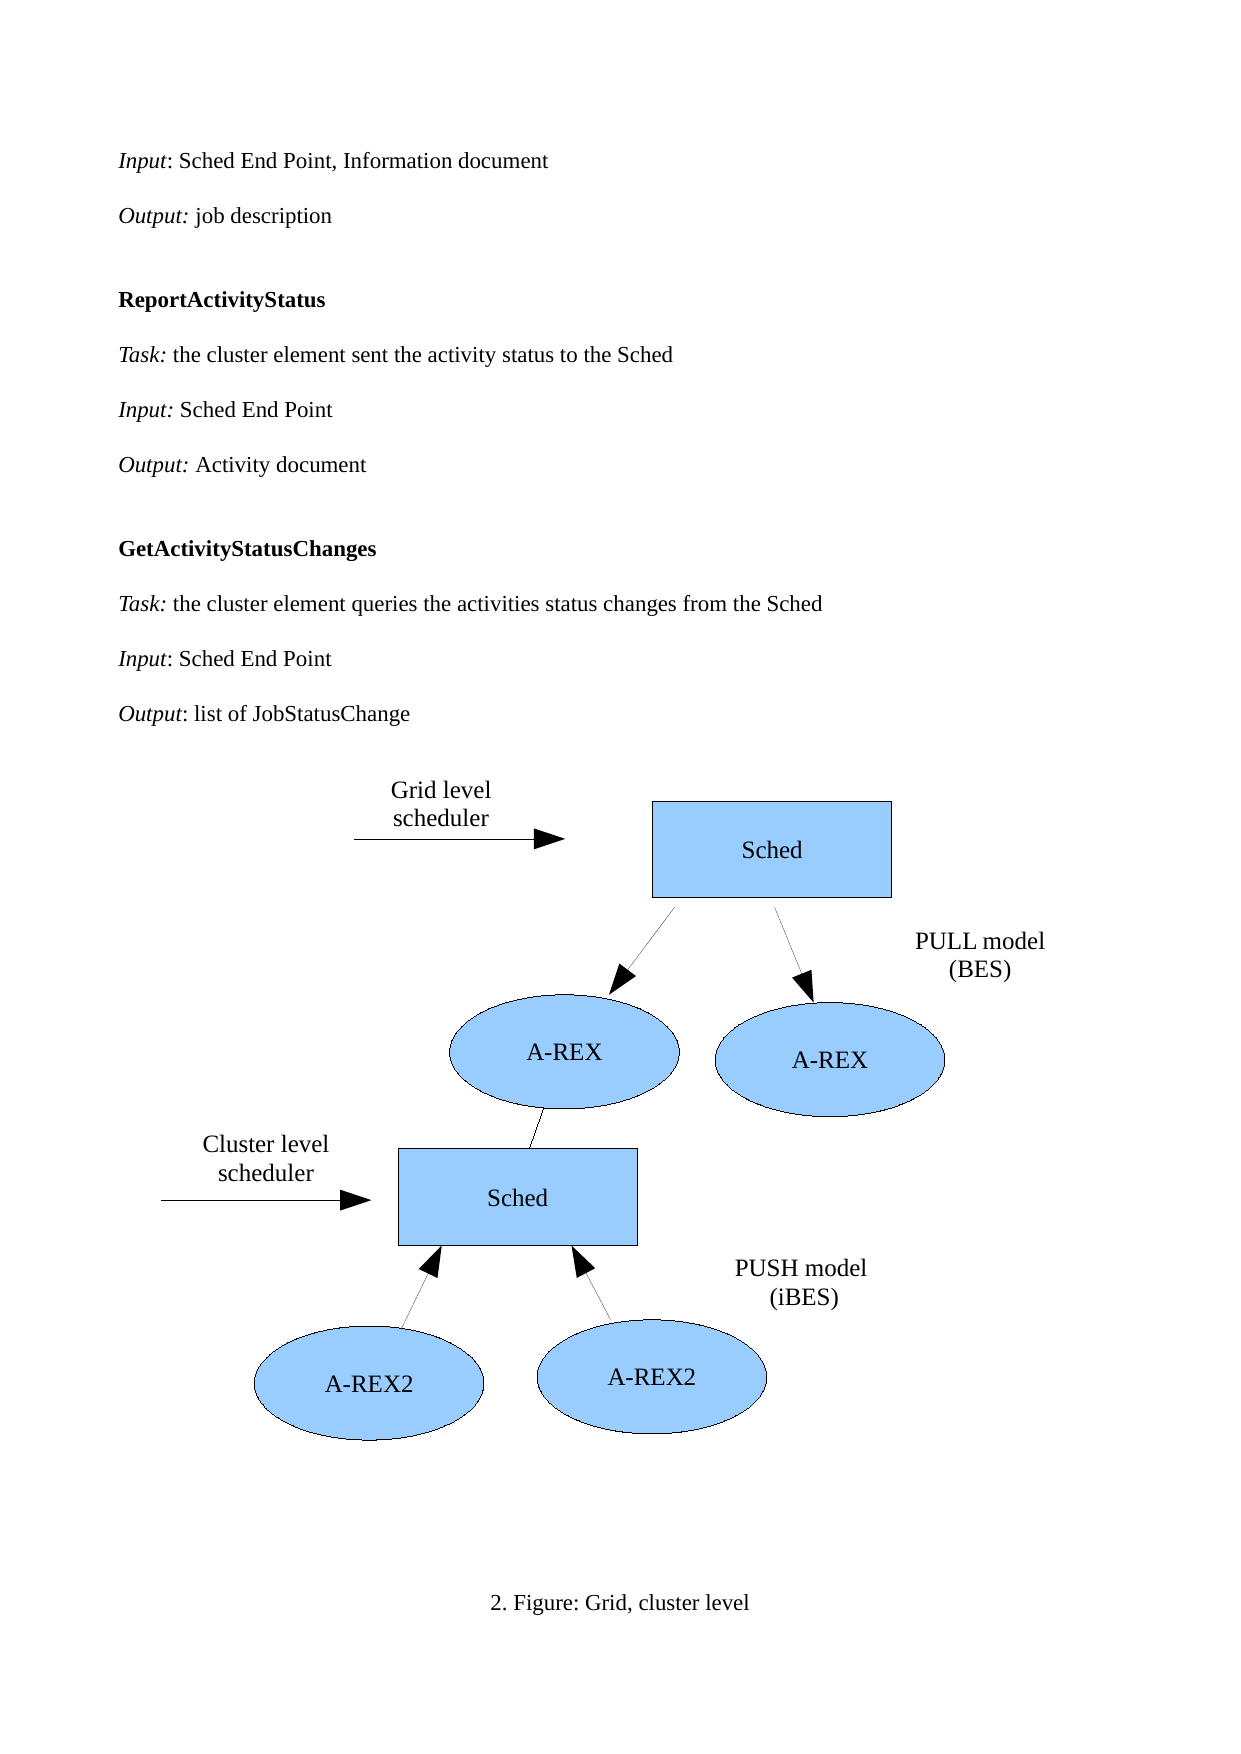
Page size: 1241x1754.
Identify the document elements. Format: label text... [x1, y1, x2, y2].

text Input: Sched End Point [118, 396, 1122, 422]
text Task: the cluster element queries the activities status changes from the Sched [118, 590, 1122, 616]
text Input: Sched End Point, Information document [118, 147, 1122, 173]
text Output: list of JobStatusChange [118, 700, 1122, 727]
text Output: Activity document [118, 451, 1122, 477]
text ReportActivityStatus [118, 286, 1122, 312]
text GetActivityStatusChanges [118, 535, 1122, 561]
text 2. Figure: Grid, cluster level [118, 1589, 1122, 1616]
text Task: the cluster element sent the activity status to the Sched [118, 341, 1122, 367]
text Input: Sched End Point [118, 645, 1122, 672]
text Output: job description [118, 202, 1122, 228]
